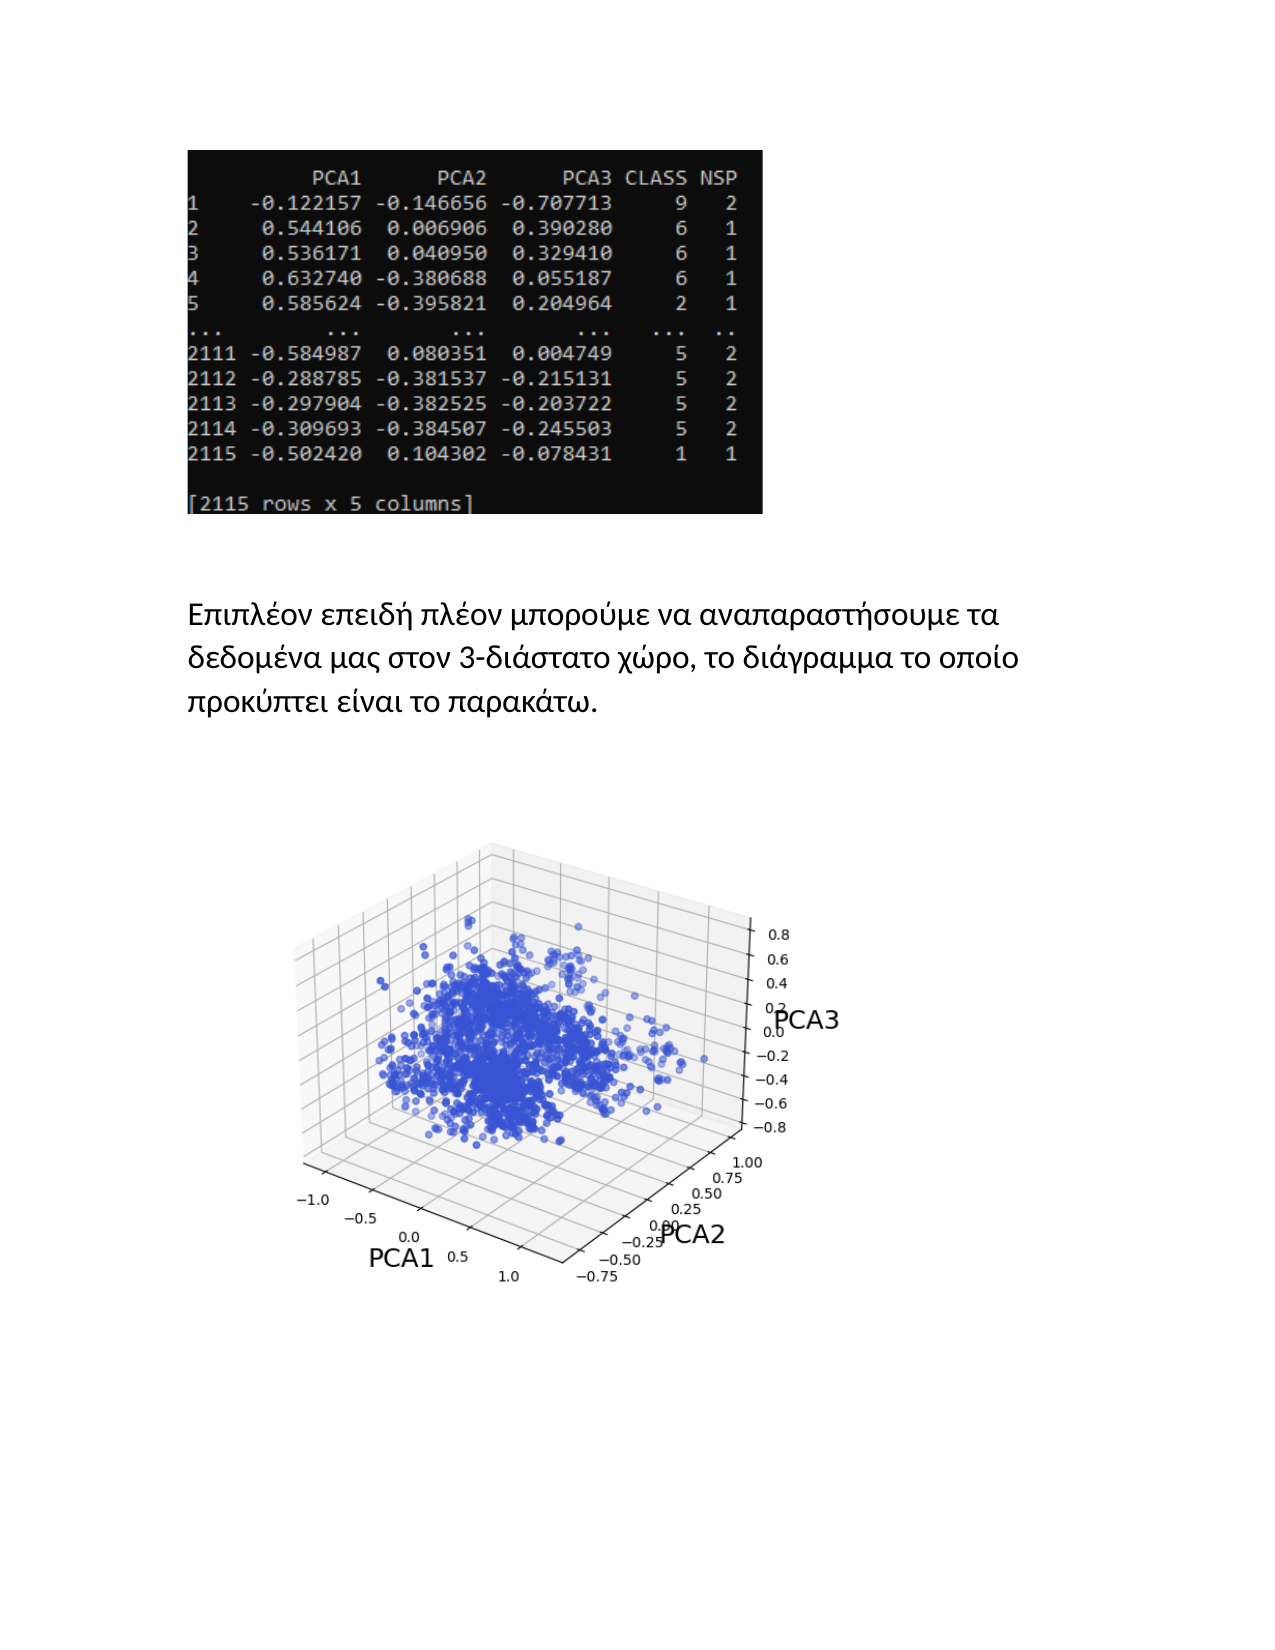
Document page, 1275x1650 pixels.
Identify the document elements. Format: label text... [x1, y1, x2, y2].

picture [187, 800, 850, 1297]
picture [187, 150, 763, 514]
text Επιπλέον επειδή πλέον μπορούμε να αναπαραστήσουμε τα δεδομένα μας στον 3-διάστατο χώρο, το διάγραμμα το οποίο προκύπτει είναι το παρακάτω. [187, 593, 1087, 721]
